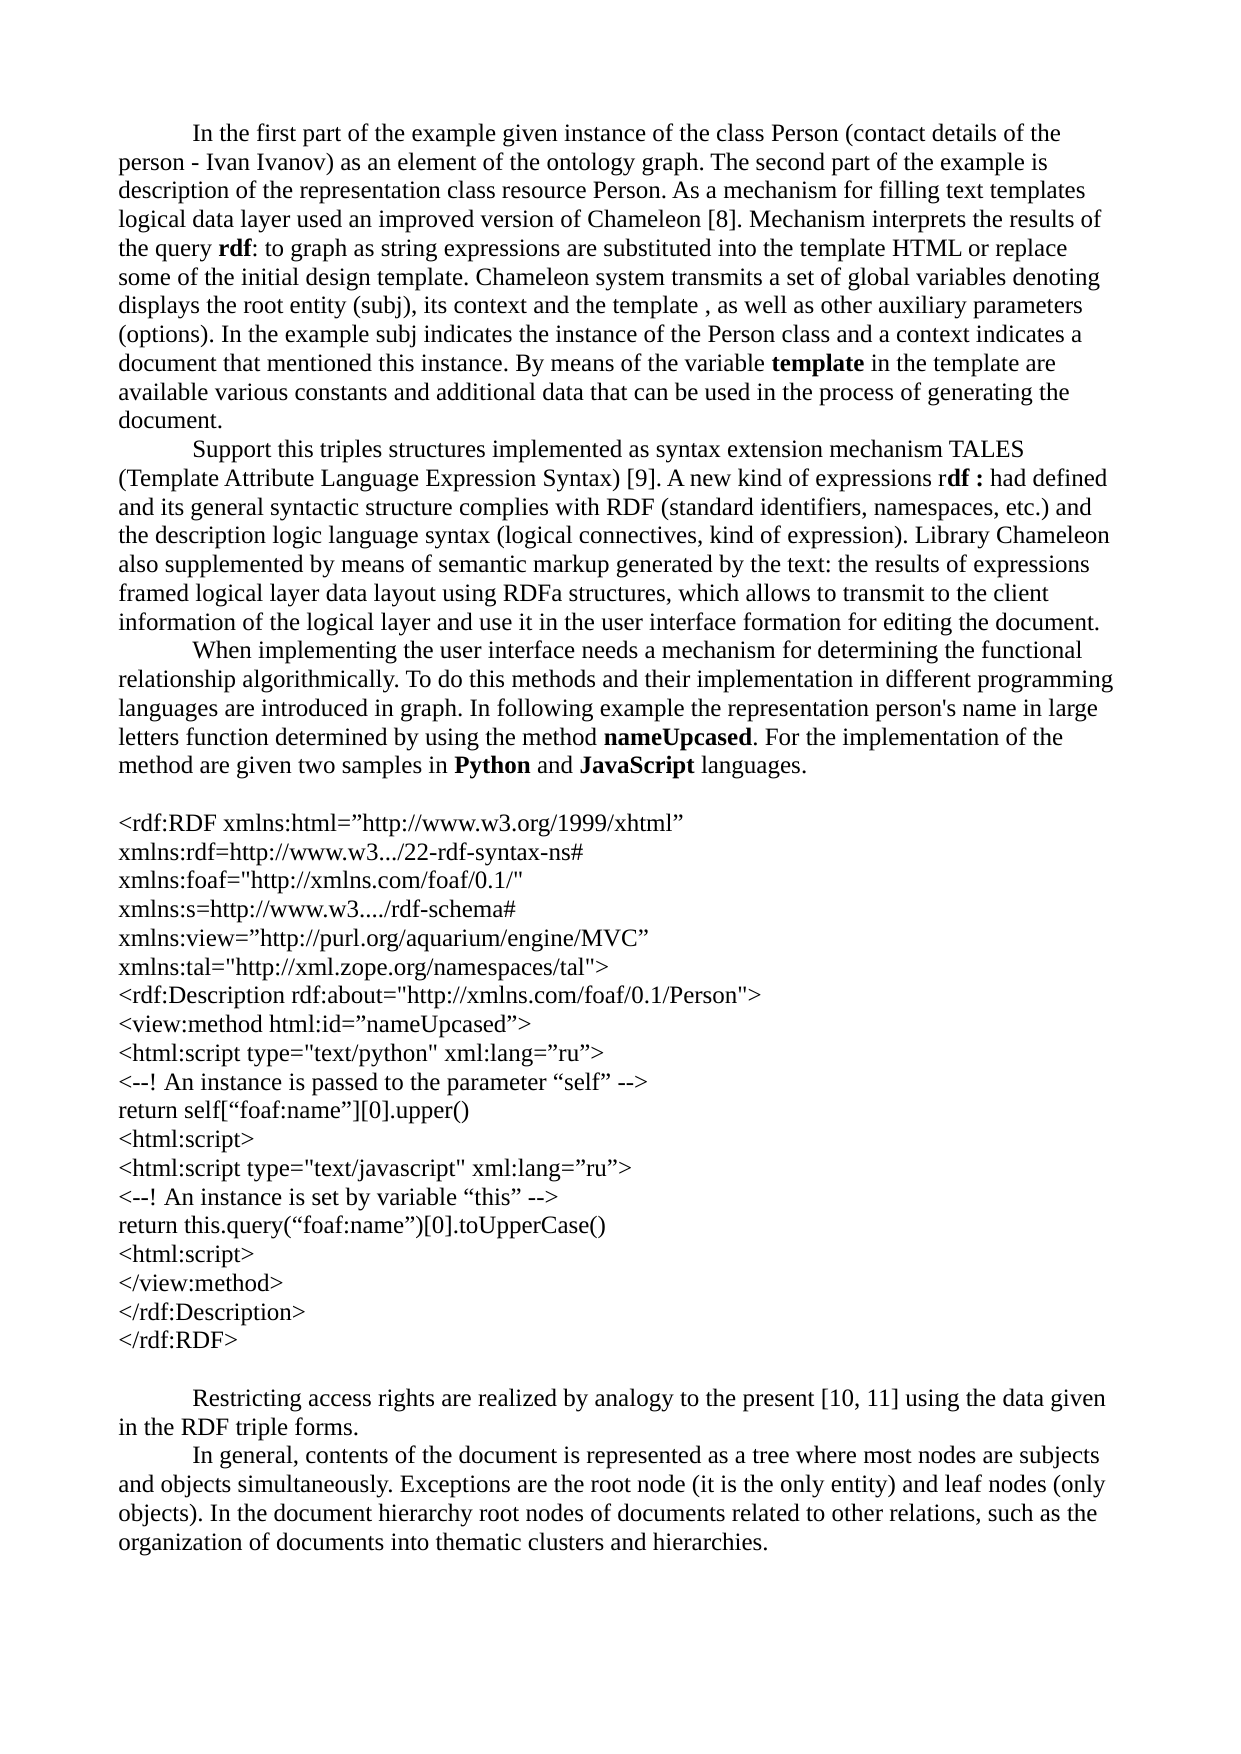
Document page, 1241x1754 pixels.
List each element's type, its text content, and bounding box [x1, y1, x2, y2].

text <html:script type="text/python" xml:lang=”ru”> [118, 1038, 1122, 1067]
text <html:script type="text/javascript" xml:lang=”ru”> [118, 1153, 1122, 1182]
text </rdf:Description> [118, 1297, 1122, 1326]
text When implementing the user interface needs a mechanism for determining the functional relationship algorithmically. To do this methods and their implementation in different programming languages are introduced in graph. In following example the representation person's name in large letters function determined by using the method nameUpcased. For the implementation of the method are given two samples in Python and JavaScript languages. [118, 636, 1122, 779]
text xmlns:view=”http://purl.org/aquarium/engine/MVC” [118, 923, 1122, 952]
text <--! An instance is passed to the parameter “self” --> [118, 1067, 1122, 1096]
text <--! An instance is set by variable “this” --> [118, 1182, 1122, 1211]
text </rdf:RDF> [118, 1326, 1122, 1354]
text return self[“foaf:name”][0].upper() [118, 1096, 1122, 1124]
text <html:script> [118, 1124, 1122, 1153]
text Restricting access rights are realized by analogy to the present [10, 11] using the data given in the RDF triple forms. [118, 1383, 1122, 1441]
text <view:method html:id=”nameUpcased”> [118, 1009, 1122, 1038]
text In general, contents of the document is represented as a tree where most nodes are subjects and objects simultaneously. Exceptions are the root node (it is the only entity) and leaf nodes (only objects). In the document hierarchy root nodes of documents related to other relations, such as the organization of documents into thematic clusters and hierarchies. [118, 1441, 1122, 1556]
text xmlns:rdf=http://www.w3.../22-rdf-syntax-ns# [118, 837, 1122, 866]
text xmlns:tal="http://xml.zope.org/namespaces/tal"> [118, 952, 1122, 981]
text <rdf:RDF xmlns:html=”http://www.w3.org/1999/xhtml” [118, 808, 1122, 837]
text <html:script> [118, 1239, 1122, 1268]
text Support this triples structures implemented as syntax extension mechanism TALES (Template Attribute Language Expression Syntax) [9]. A new kind of expressions rdf : had defined and its general syntactic structure complies with RDF (standard identifiers, namespaces, etc.) and the description logic language syntax (logical connectives, kind of expression). Library Chameleon also supplemented by means of semantic markup generated by the text: the results of expressions framed logical layer data layout using RDFa structures, which allows to transmit to the client information of the logical layer and use it in the user interface formation for editing the document. [118, 434, 1122, 636]
text xmlns:s=http://www.w3..../rdf-schema# [118, 894, 1122, 923]
text <rdf:Description rdf:about="http://xmlns.com/foaf/0.1/Person"> [118, 981, 1122, 1009]
text xmlns:foaf="http://xmlns.com/foaf/0.1/" [118, 866, 1122, 894]
text return this.query(“foaf:name”)[0].toUpperCase() [118, 1211, 1122, 1239]
text </view:method> [118, 1268, 1122, 1297]
text In the first part of the example given instance of the class Person (contact details of the person - Ivan Ivanov) as an element of the ontology graph. The second part of the example is description of the representation class resource Person. As a mechanism for filling text templates logical data layer used an improved version of Chameleon [8]. Mechanism interprets the results of the query rdf: to graph as string expressions are substituted into the template HTML or replace some of the initial design template. Chameleon system transmits a set of global variables denoting displays the root entity (subj), its context and the template , as well as other auxiliary parameters (options). In the example subj indicates the instance of the Person class and a context indicates a document that mentioned this instance. By means of the variable template in the template are available various constants and additional data that can be used in the process of generating the document. [118, 118, 1122, 434]
